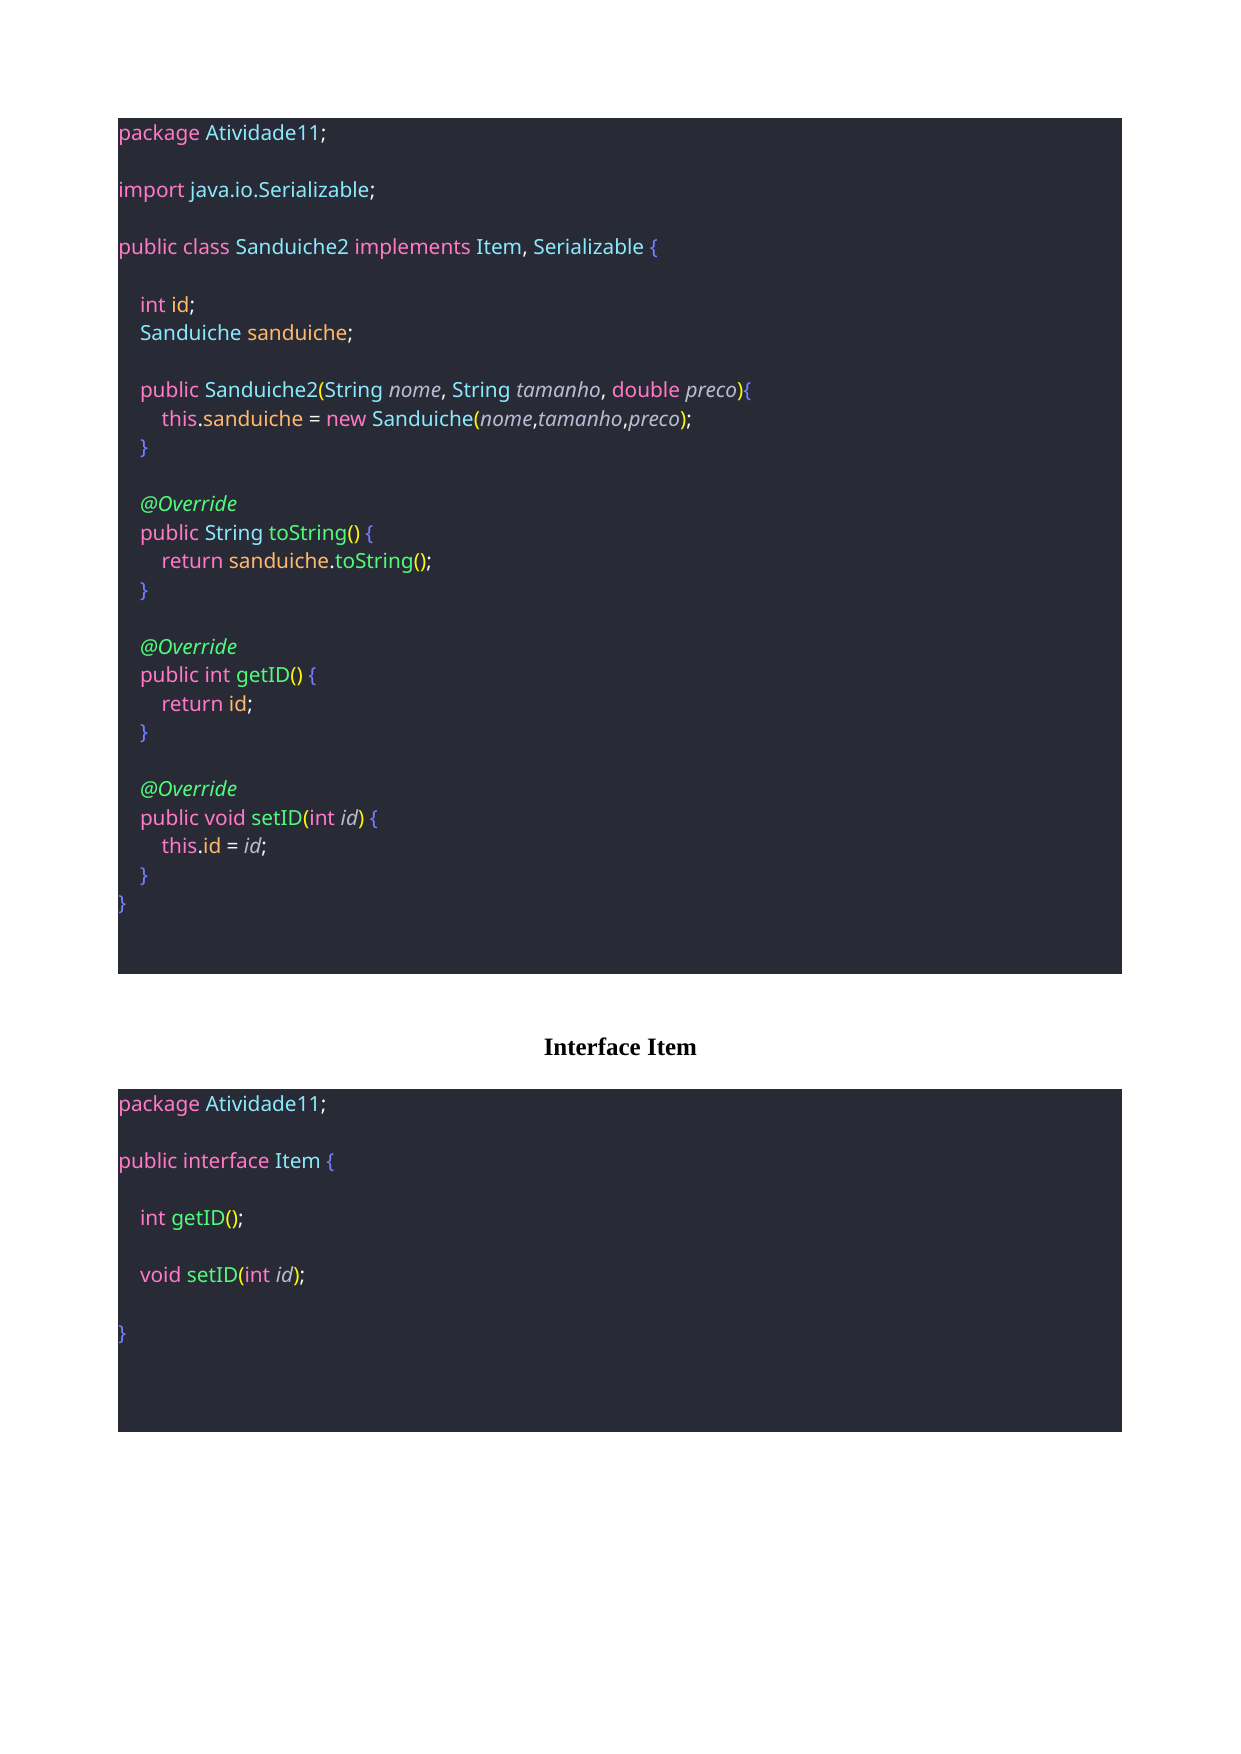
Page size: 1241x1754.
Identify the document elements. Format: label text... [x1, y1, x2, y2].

text package Atividade11; import java.io.Serializable; public class Sanduiche2 implements Item, Serializable { int id; Sanduiche sanduiche; public Sanduiche2(String nome, String tamanho, double preco){ this.sanduiche = new Sanduiche(nome,tamanho,preco); } @Override public String toString() { return sanduiche.toString(); } @Override public int getID() { return id; } @Override public void setID(int id) { this.id = id; } } [118, 118, 1122, 945]
text Interface Item [118, 1032, 1122, 1060]
text package Atividade11; public interface Item { int getID(); void setID(int id); } [118, 1089, 1122, 1375]
